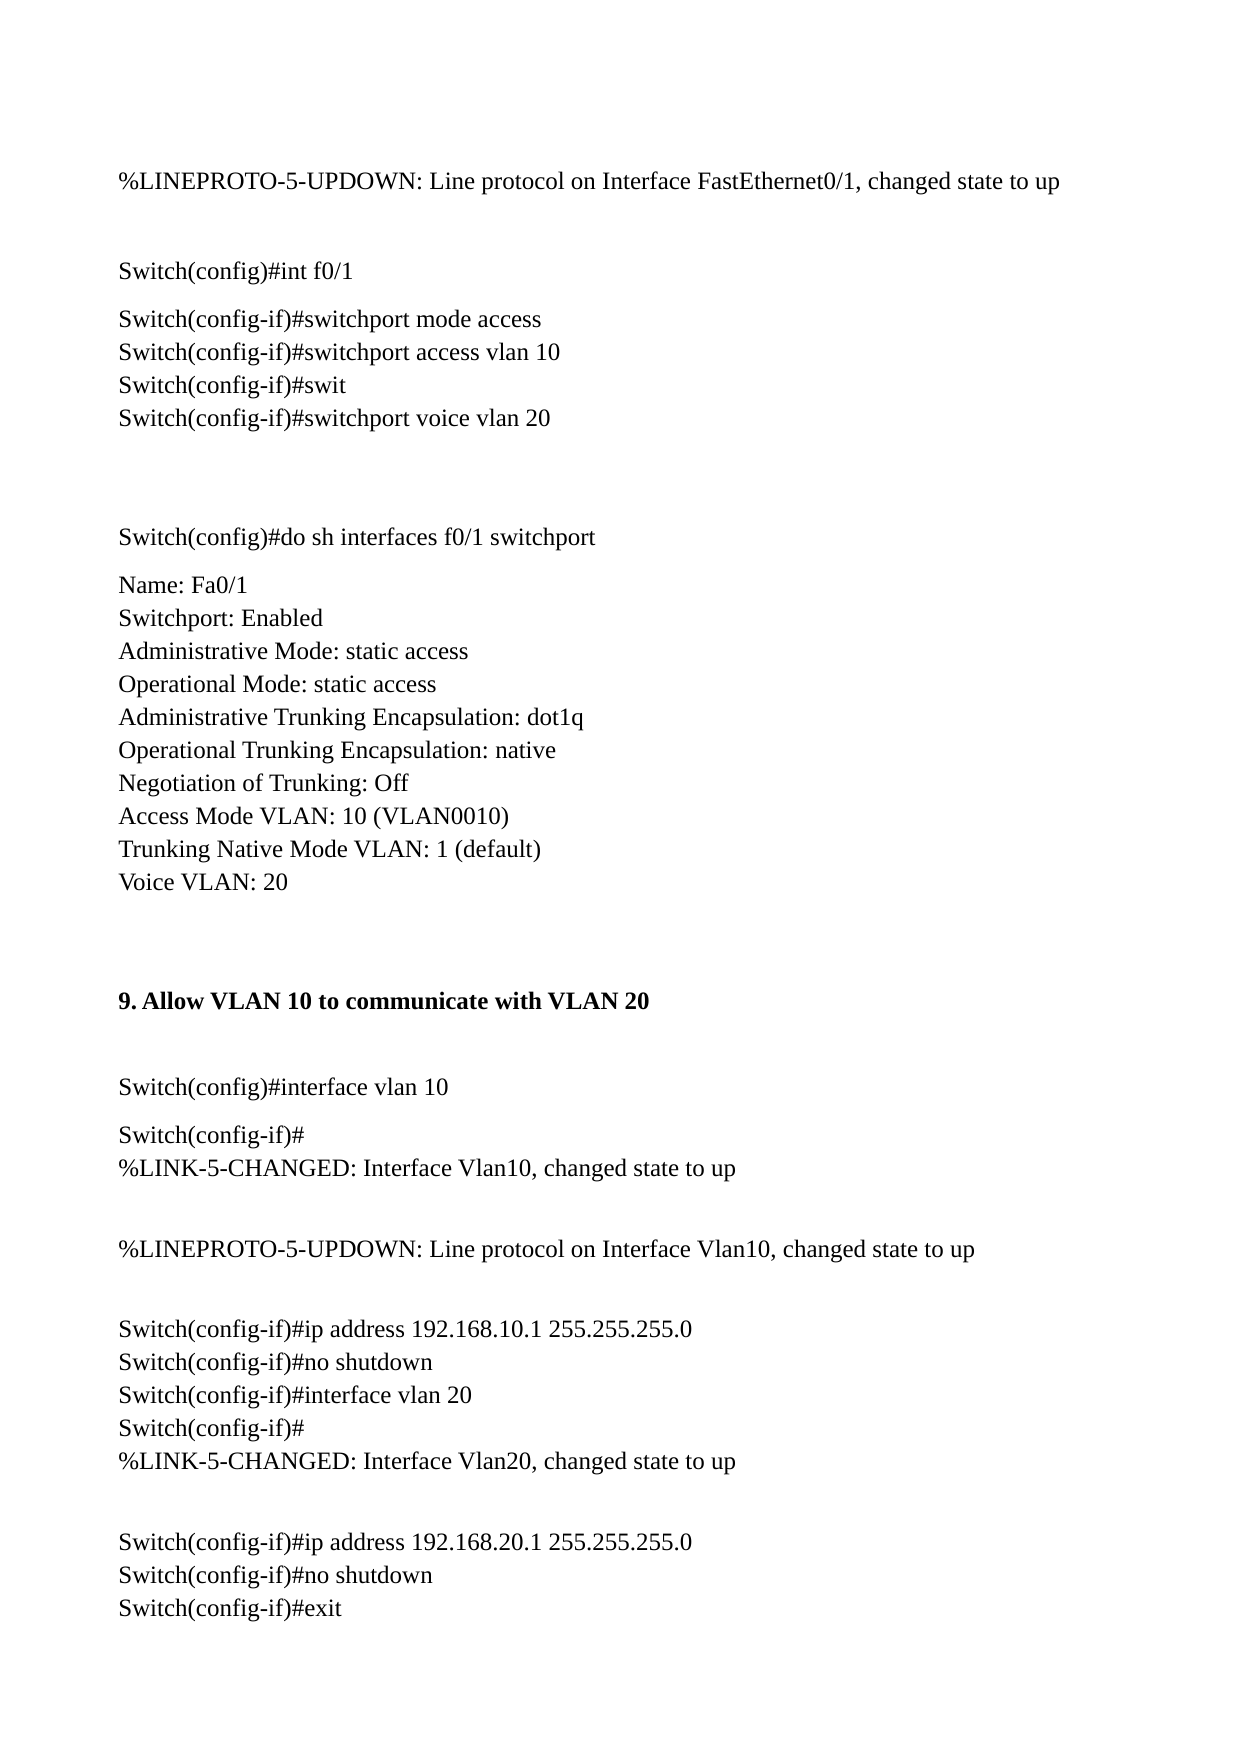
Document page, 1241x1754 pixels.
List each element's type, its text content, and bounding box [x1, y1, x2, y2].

text Switch(config-if)#exit [118, 1593, 1122, 1622]
text Switch(config-if)# [118, 1413, 1122, 1442]
text Switch(config)#interface vlan 10 [118, 1072, 1122, 1101]
text Administrative Trunking Encapsulation: dot1q [118, 702, 1122, 731]
text Switch(config)#int f0/1 [118, 256, 1122, 285]
text Switch(config-if)#ip address 192.168.10.1 255.255.255.0 [118, 1314, 1122, 1343]
text %LINEPROTO-5-UPDOWN: Line protocol on Interface FastEthernet0/1, changed state to up [118, 166, 1122, 194]
text %LINK-5-CHANGED: Interface Vlan20, changed state to up [118, 1446, 1122, 1475]
text Switch(config-if)#no shutdown [118, 1560, 1122, 1589]
text Switch(config-if)#switchport voice vlan 20 [118, 403, 1122, 432]
text Switch(config-if)#interface vlan 20 [118, 1380, 1122, 1409]
text Negotiation of Trunking: Off [118, 768, 1122, 797]
text Administrative Mode: static access [118, 636, 1122, 664]
text Name: Fa0/1 [118, 570, 1122, 598]
text Switch(config-if)#swit [118, 370, 1122, 399]
text Switch(config)#do sh interfaces f0/1 switchport [118, 522, 1122, 551]
text %LINK-5-CHANGED: Interface Vlan10, changed state to up [118, 1153, 1122, 1182]
text Operational Mode: static access [118, 669, 1122, 698]
text Switch(config-if)#ip address 192.168.20.1 255.255.255.0 [118, 1527, 1122, 1556]
text Switch(config-if)#switchport mode access [118, 304, 1122, 333]
text Trunking Native Mode VLAN: 1 (default) [118, 834, 1122, 863]
text 9. Allow VLAN 10 to communicate with VLAN 20 [118, 986, 1122, 1015]
text Switch(config-if)#no shutdown [118, 1347, 1122, 1376]
text Operational Trunking Encapsulation: native [118, 735, 1122, 764]
text Switchport: Enabled [118, 603, 1122, 632]
text %LINEPROTO-5-UPDOWN: Line protocol on Interface Vlan10, changed state to up [118, 1234, 1122, 1262]
text Switch(config-if)# [118, 1120, 1122, 1149]
text Access Mode VLAN: 10 (VLAN0010) [118, 801, 1122, 830]
text Voice VLAN: 20 [118, 867, 1122, 896]
text Switch(config-if)#switchport access vlan 10 [118, 337, 1122, 366]
